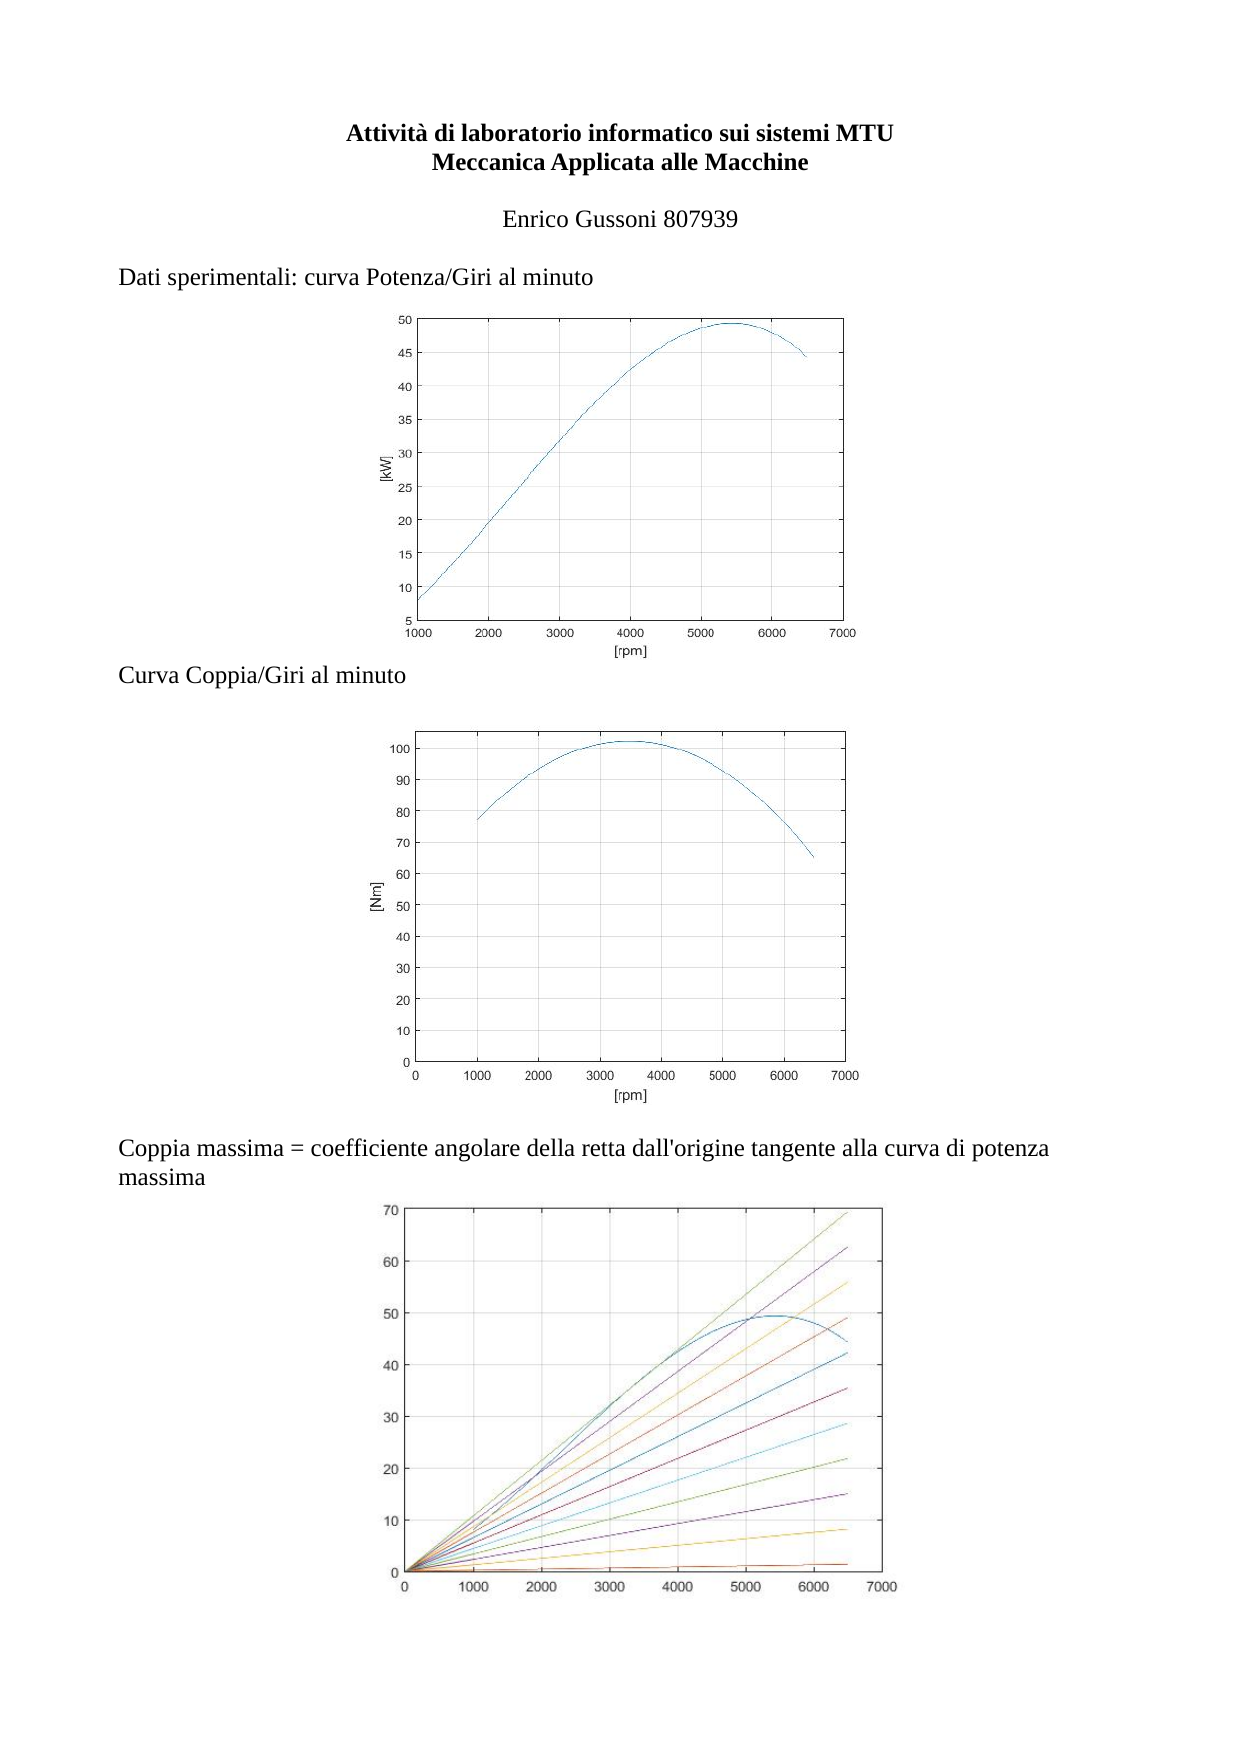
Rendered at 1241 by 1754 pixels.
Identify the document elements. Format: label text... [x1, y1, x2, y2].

text Enrico Gussoni 807939 [118, 204, 1122, 233]
text Curva Coppia/Giri al minuto [118, 291, 1122, 688]
text Attività di laboratorio informatico sui sistemi MTU [118, 118, 1122, 147]
picture [325, 1176, 940, 1620]
text Meccanica Applicata alle Macchine [118, 147, 1122, 176]
picture [343, 702, 897, 1105]
picture [346, 291, 894, 660]
text Coppia massima = coefficiente angolare della retta dall'origine tangente alla curva di potenza massima [118, 1133, 1122, 1191]
text Dati sperimentali: curva Potenza/Giri al minuto [118, 262, 1122, 291]
